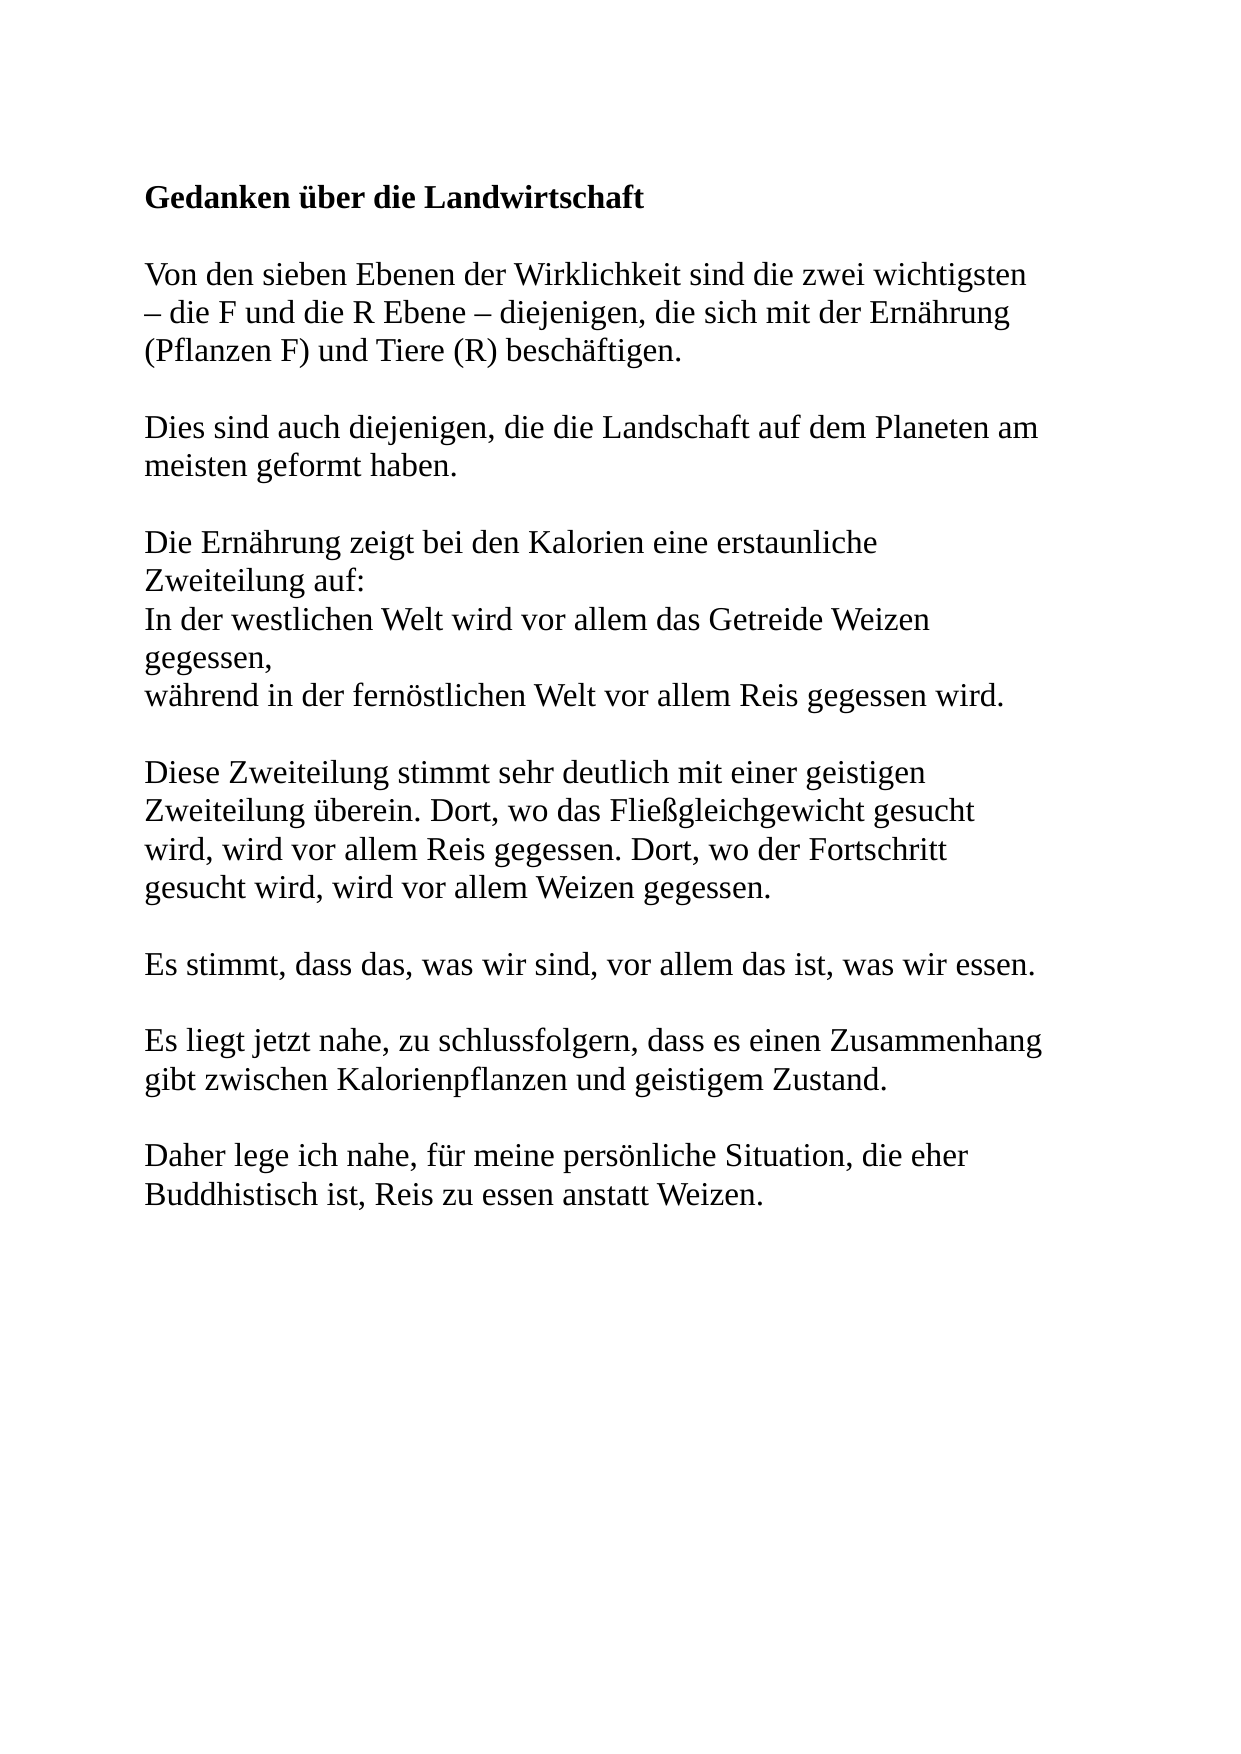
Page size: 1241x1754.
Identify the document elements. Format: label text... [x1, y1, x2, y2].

text Die Ernährung zeigt bei den Kalorien eine erstaunliche Zweiteilung auf: [144, 522, 1044, 599]
text Daher lege ich nahe, für meine persönliche Situation, die eher Buddhistisch ist, Reis zu essen anstatt Weizen. [144, 1136, 1044, 1212]
text Es liegt jetzt nahe, zu schlussfolgern, dass es einen Zusammenhang gibt zwischen Kalorienpflanzen und geistigem Zustand. [144, 1021, 1044, 1097]
text Es stimmt, dass das, was wir sind, vor allem das ist, was wir essen. [144, 944, 1044, 982]
text während in der fernöstlichen Welt vor allem Reis gegessen wird. [144, 676, 1044, 714]
text Gedanken über die Landwirtschaft [144, 177, 1044, 216]
text Dies sind auch diejenigen, die die Landschaft auf dem Planeten am meisten geformt haben. [144, 407, 1044, 484]
text In der westlichen Welt wird vor allem das Getreide Weizen gegessen, [144, 599, 1044, 676]
text Von den sieben Ebenen der Wirklichkeit sind die zwei wichtigsten – die F und die R Ebene – diejenigen, die sich mit der Ernährung (Pflanzen F) und Tiere (R) beschäftigen. [144, 254, 1044, 369]
text Diese Zweiteilung stimmt sehr deutlich mit einer geistigen Zweiteilung überein. Dort, wo das Fließgleichgewicht gesucht wird, wird vor allem Reis gegessen. Dort, wo der Fortschritt gesucht wird, wird vor allem Weizen gegessen. [144, 752, 1044, 906]
